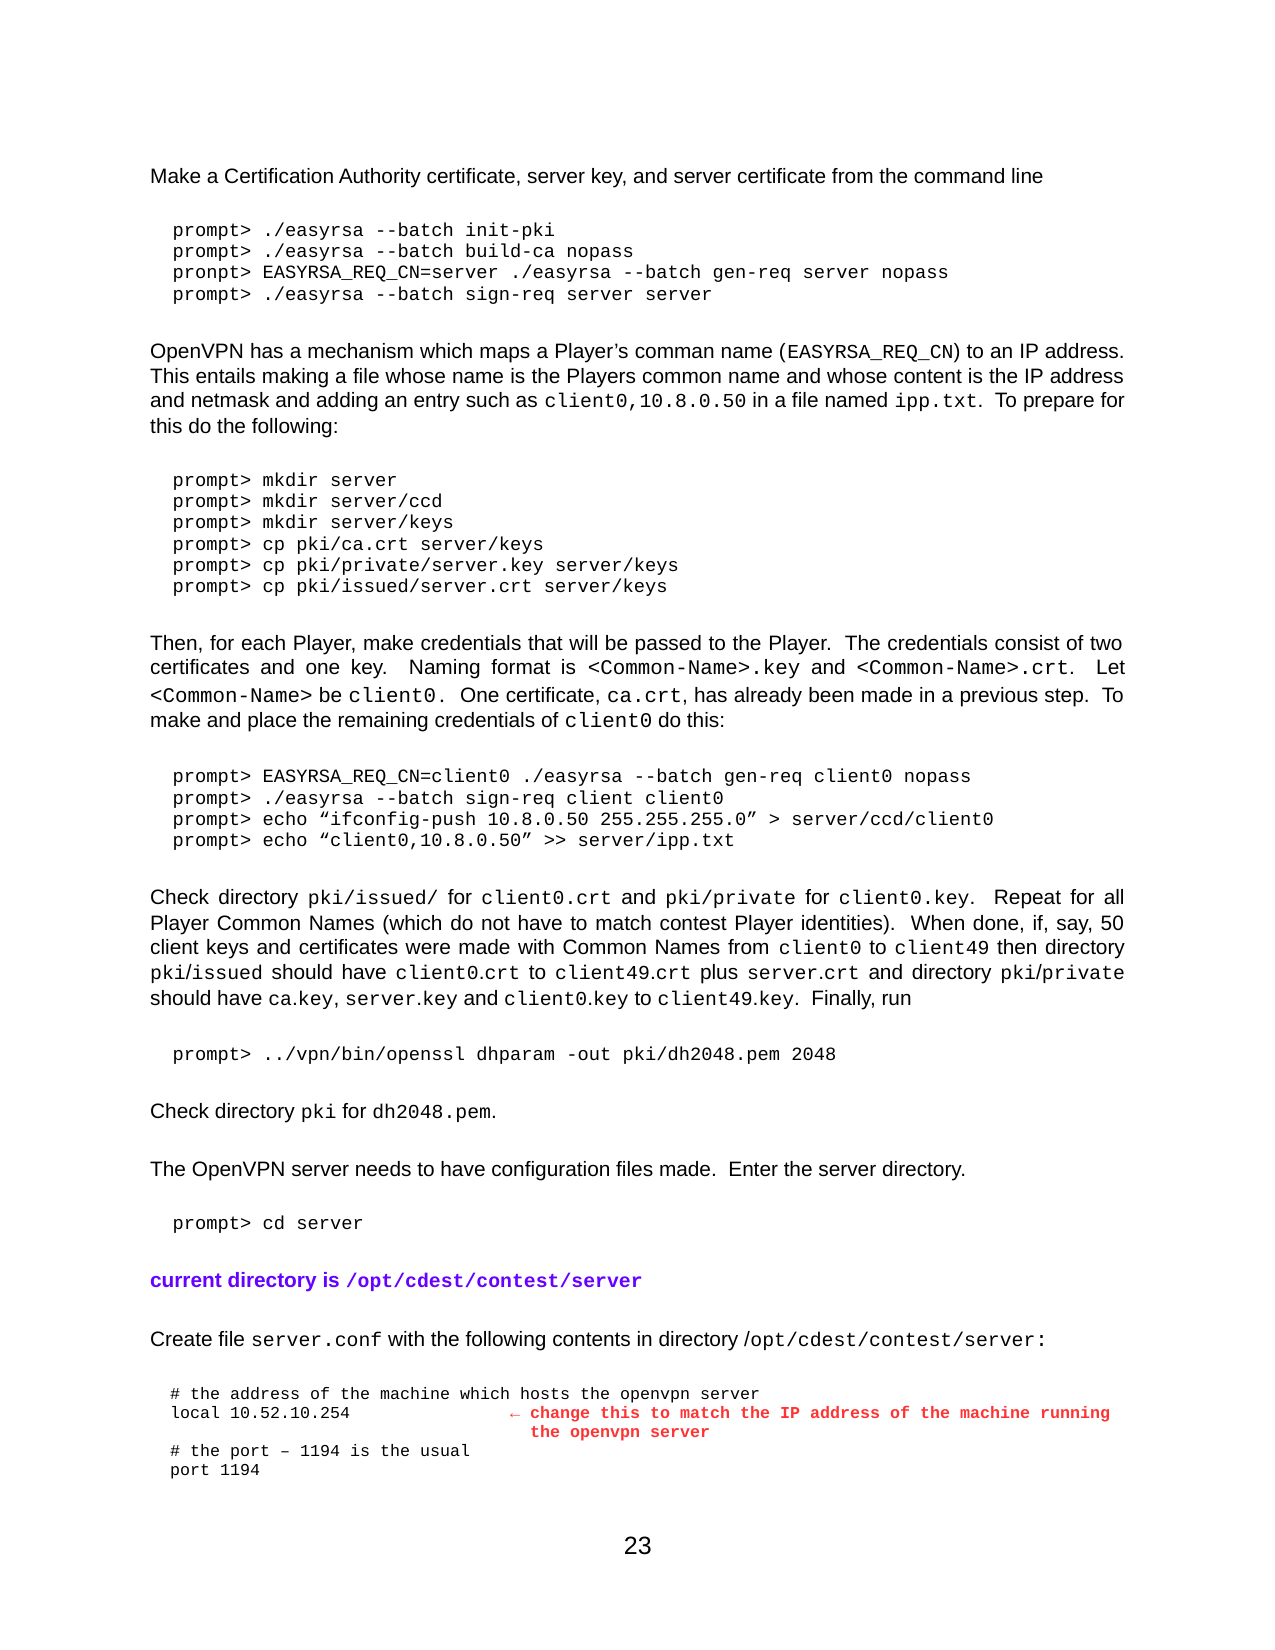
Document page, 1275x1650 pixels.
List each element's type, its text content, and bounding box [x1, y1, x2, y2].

text Make a Certification Authority certificate, server key, and server certificate from the command line [150, 164, 1125, 188]
text prompt> cp pki/private/server.key server/keys [150, 556, 1125, 577]
text prompt> mkdir server/keys [150, 513, 1125, 534]
text port 1194 [150, 1461, 1125, 1480]
text prompt> echo “client0,10.8.0.50” >> server/ipp.txt [150, 831, 1125, 852]
text prompt> ./easyrsa --batch sign-req server server [150, 284, 1125, 306]
text prompt> ./easyrsa --batch sign-req client client0 [150, 788, 1125, 810]
text local 10.52.10.254 ← change this to match the IP address of the machine running [150, 1404, 1125, 1423]
text prompt> mkdir server [150, 471, 1125, 492]
text prompt> echo “ifconfig-push 10.8.0.50 255.255.255.0” > server/ccd/client0 [150, 810, 1125, 831]
text the openvpn server [150, 1423, 1125, 1442]
text prompt> cp pki/ca.crt server/keys [150, 534, 1125, 556]
text # the address of the machine which hosts the openvpn server [150, 1386, 1125, 1404]
text Create file server.conf with the following contents in directory /opt/cdest/contest/server: [150, 1327, 1125, 1353]
text prompt> ./easyrsa --batch build-ca nopass [150, 242, 1125, 263]
text prompt> ../vpn/bin/openssl dhparam -out pki/dh2048.pem 2048 [150, 1044, 1125, 1066]
text prompt> mkdir server/ccd [150, 492, 1125, 513]
text prompt> ./easyrsa --batch init-pki [150, 221, 1125, 242]
text Then, for each Player, make credentials that will be passed to the Player. The credentials consist of two certificates and one key. Naming format is <Common-Name>.key and <Common-Name>.crt. Let <Common-Name> be client0. One certificate, ca.crt, has already been made in a previous step. To make and place the remaining credentials of client0 do this: [150, 631, 1125, 734]
text # the port – 1194 is the usual [150, 1442, 1125, 1461]
text current directory is /opt/cdest/contest/server [150, 1268, 1125, 1294]
text prompt> EASYRSA_REQ_CN=client0 ./easyrsa --batch gen-req client0 nopass [150, 767, 1125, 788]
text Check directory pki for dh2048.pem. [150, 1098, 1125, 1124]
text prompt> cd server [150, 1214, 1125, 1235]
text prompt> cp pki/issued/server.crt server/keys [150, 577, 1125, 598]
text OpenVPN has a mechanism which maps a Player’s comman name (EASYRSA_REQ_CN) to an IP address. This entails making a file whose name is the Players common name and whose content is the IP address and netmask and adding an entry such as client0,10.8.0.50 in a file named ipp.txt. To prepare for this do the following: [150, 339, 1125, 438]
text The OpenVPN server needs to have configuration files made. Enter the server directory. [150, 1157, 1125, 1181]
text Check directory pki/issued/ for client0.crt and pki/private for client0.key. Repeat for all Player Common Names (which do not have to match contest Player identities). When done, if, say, 50 client keys and certificates were made with Common Names from client0 to client49 then directory pki/issued should have client0.crt to client49.crt plus server.crt and directory pki/private should have ca.key, server.key and client0.key to client49.key. Finally, run [150, 885, 1125, 1011]
text pronpt> EASYRSA_REQ_CN=server ./easyrsa --batch gen-req server nopass [150, 263, 1125, 284]
